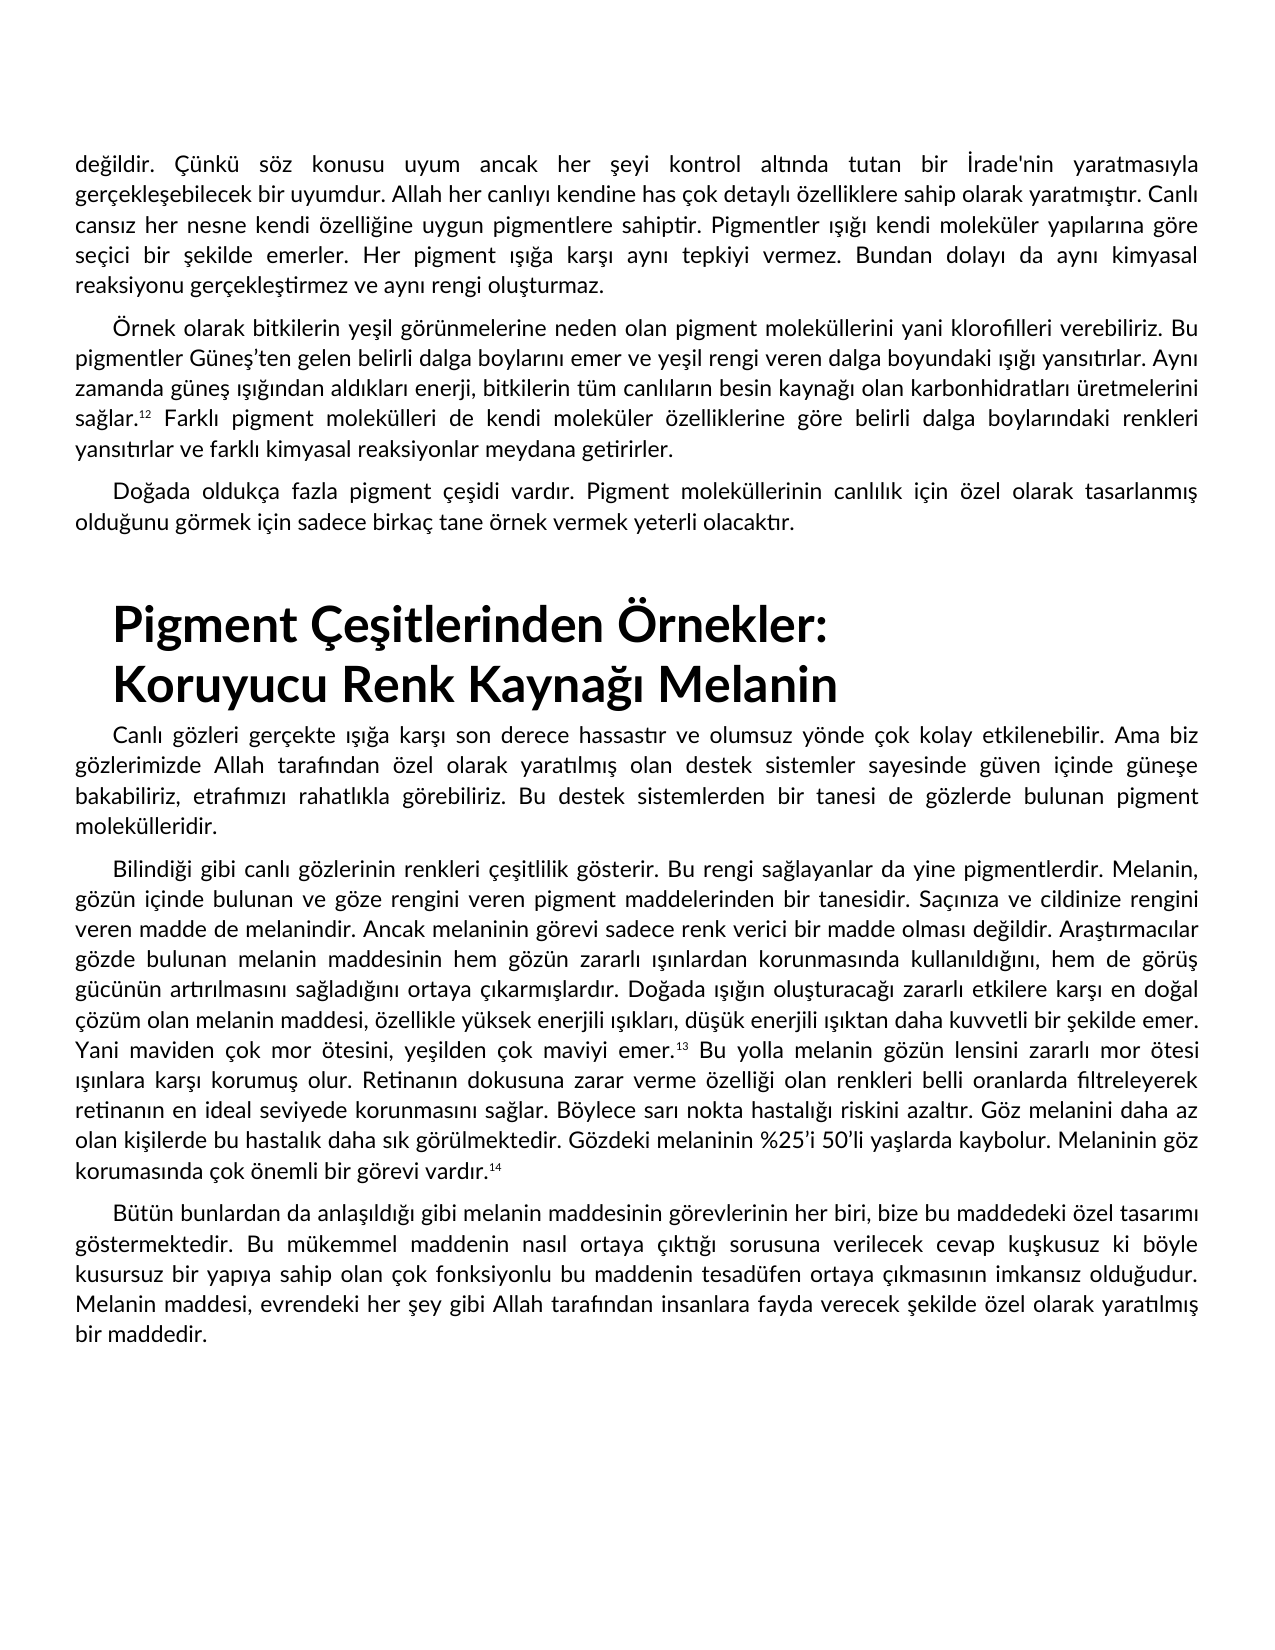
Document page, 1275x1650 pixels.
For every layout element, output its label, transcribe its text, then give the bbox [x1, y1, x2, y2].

text Örnek olarak bitkilerin yeşil görünmelerine neden olan pigment moleküllerini yani klorofilleri verebiliriz. Bu pigmentler Güneş’ten gelen belirli dalga boylarını emer ve yeşil rengi veren dalga boyundaki ışığı yansıtırlar. Aynı zamanda güneş ışığından aldıkları enerji, bitkilerin tüm canlıların besin kaynağı olan karbonhidratları üretmelerini sağlar.12 Farklı pigment molekülleri de kendi moleküler özelliklerine göre belirli dalga boylarındaki renkleri yansıtırlar ve farklı kimyasal reaksiyonlar meydana getirirler. [75, 313, 1200, 462]
text Bilindiği gibi canlı gözlerinin renkleri çeşitlilik gösterir. Bu rengi sağlayanlar da yine pigmentlerdir. Melanin, gözün içinde bulunan ve göze rengini veren pigment maddelerinden bir tanesidir. Saçınıza ve cildinize rengini veren madde de melanindir. Ancak melaninin görevi sadece renk verici bir madde olması değildir. Araştırmacılar gözde bulunan melanin maddesinin hem gözün zararlı ışınlardan korunmasında kullanıldığını, hem de görüş gücünün artırılmasını sağladığını ortaya çıkarmışlardır. Doğada ışığın oluşturacağı zararlı etkilere karşı en doğal çözüm olan melanin maddesi, özellikle yüksek enerjili ışıkları, düşük enerjili ışıktan daha kuvvetli bir şekilde emer. Yani maviden çok mor ötesini, yeşilden çok maviyi emer.13 Bu yolla melanin gözün lensini zararlı mor ötesi ışınlara karşı korumuş olur. Retinanın dokusuna zarar verme özelliği olan renkleri belli oranlarda filtreleyerek retinanın en ideal seviyede korunmasını sağlar. Böylece sarı nokta hastalığı riskini azaltır. Göz melanini daha az olan kişilerde bu hastalık daha sık görülmektedir. Gözdeki melaninin %25’i 50’li yaşlarda kaybolur. Melaninin göz korumasında çok önemli bir görevi vardır.14 [75, 854, 1200, 1184]
text Doğada oldukça fazla pigment çeşidi vardır. Pigment moleküllerinin canlılık için özel olarak tasarlanmış olduğunu görmek için sadece birkaç tane örnek vermek yeterli olacaktır. [75, 477, 1200, 535]
subtitle Pigment Çeşitlerinden Örnekler: Koruyucu Renk Kaynağı Melanin [112, 593, 1200, 713]
text Bütün bunlardan da anlaşıldığı gibi melanin maddesinin görevlerinin her biri, bize bu maddedeki özel tasarımı göstermektedir. Bu mükemmel maddenin nasıl ortaya çıktığı sorusuna verilecek cevap kuşkusuz ki böyle kusursuz bir yapıya sahip olan çok fonksiyonlu bu maddenin tesadüfen ortaya çıkmasının imkansız olduğudur. Melanin maddesi, evrendeki her şey gibi Allah tarafından insanlara fayda verecek şekilde özel olarak yaratılmış bir maddedir. [75, 1199, 1200, 1347]
text değildir. Çünkü söz konusu uyum ancak her şeyi kontrol altında tutan bir İrade'nin yaratmasıyla gerçekleşebilecek bir uyumdur. Allah her canlıyı kendine has çok detaylı özelliklere sahip olarak yaratmıştır. Canlı cansız her nesne kendi özelliğine uygun pigmentlere sahiptir. Pigmentler ışığı kendi moleküler yapılarına göre seçici bir şekilde emerler. Her pigment ışığa karşı aynı tepkiyi vermez. Bundan dolayı da aynı kimyasal reaksiyonu gerçekleştirmez ve aynı rengi oluşturmaz. [75, 150, 1200, 298]
text Canlı gözleri gerçekte ışığa karşı son derece hassastır ve olumsuz yönde çok kolay etkilenebilir. Ama biz gözlerimizde Allah tarafından özel olarak yaratılmış olan destek sistemler sayesinde güven içinde güneşe bakabiliriz, etrafımızı rahatlıkla görebiliriz. Bu destek sistemlerden bir tanesi de gözlerde bulunan pigment molekülleridir. [75, 721, 1200, 839]
